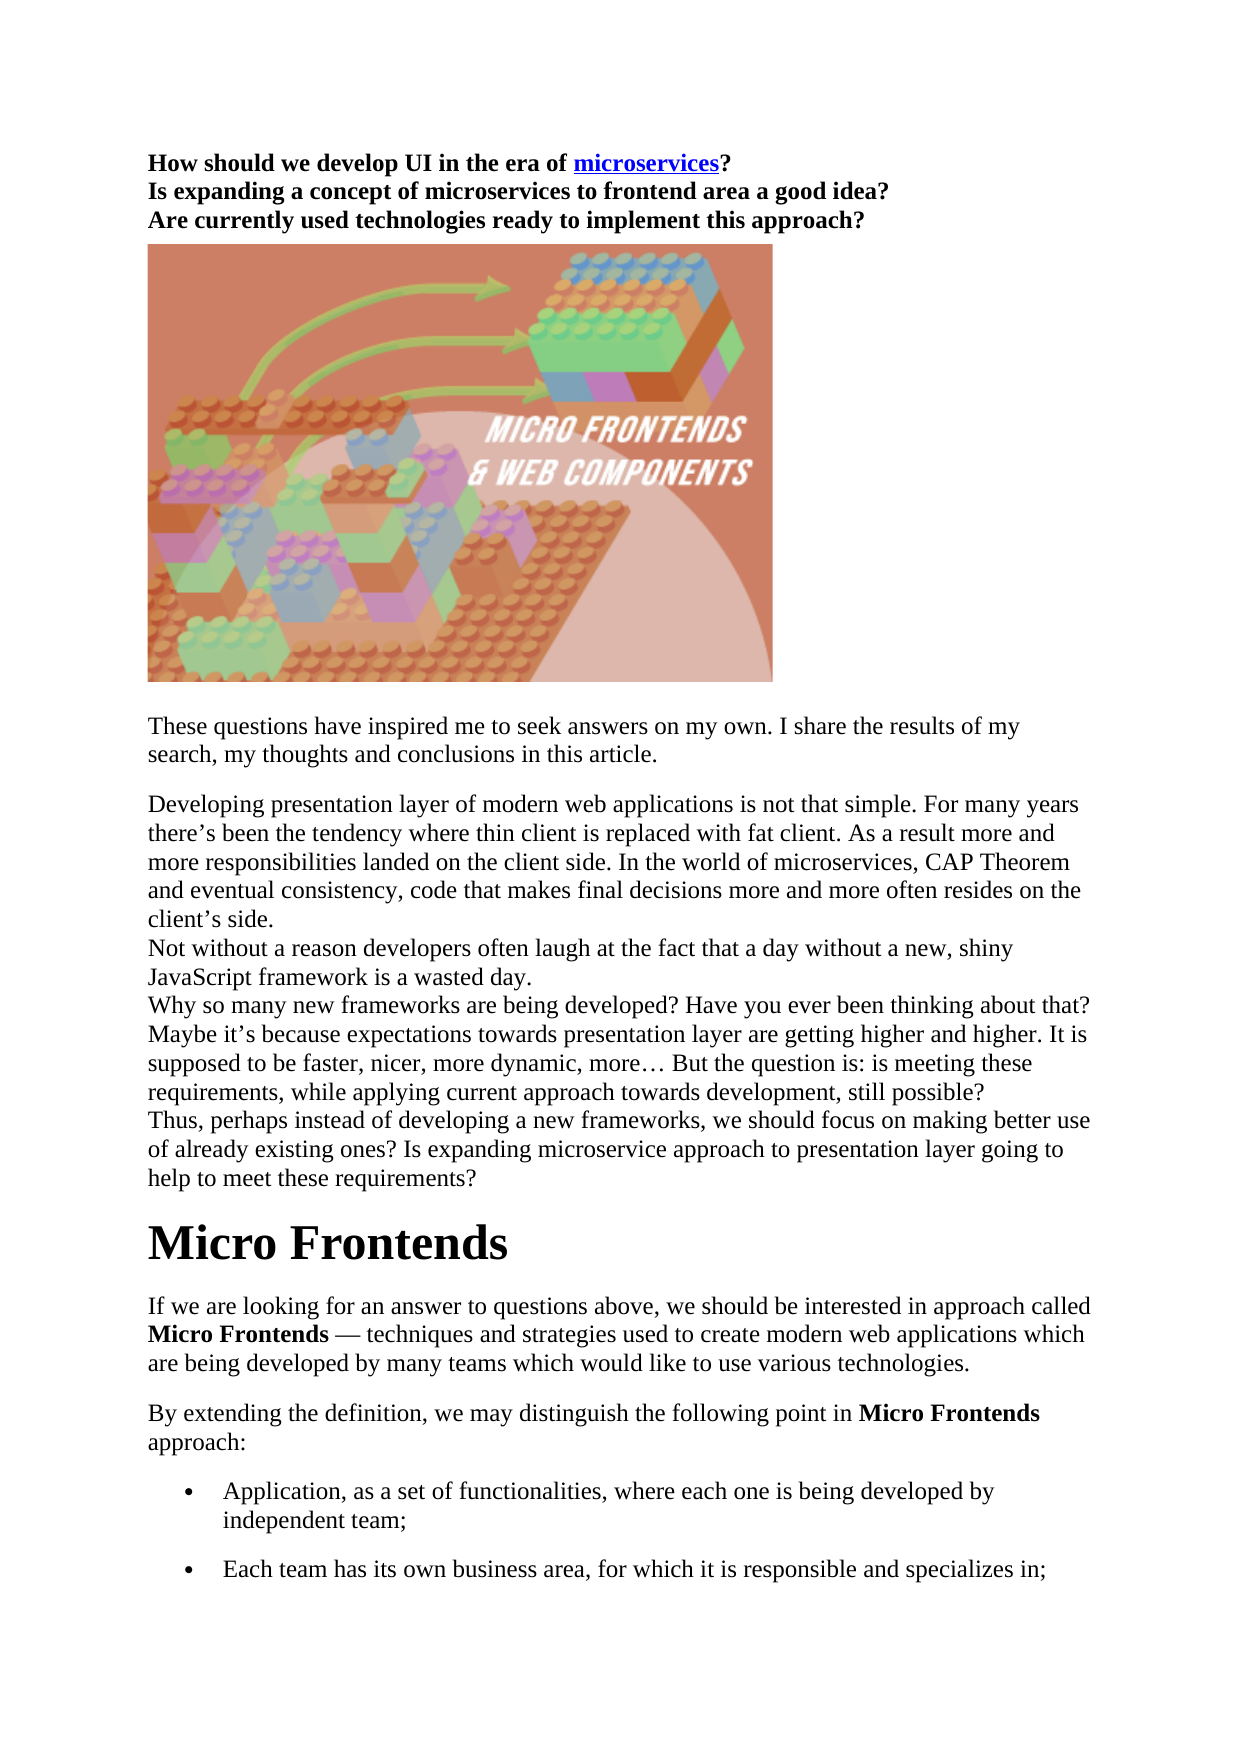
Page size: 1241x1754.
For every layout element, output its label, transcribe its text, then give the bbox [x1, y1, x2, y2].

list Each team has its own business area, for which it is responsible and specializes in; [185, 1554, 1093, 1583]
text By extending the definition, we may distinguish the following point in Micro Frontends approach: [148, 1398, 1093, 1455]
list Application, as a set of functionalities, where each one is being developed by independent team; [185, 1476, 1093, 1534]
text How should we develop UI in the era of microservices? Is expanding a concept of microservices to frontend area a good idea? Are currently used technologies ready to implement this approach? [148, 148, 1093, 234]
subtitle Micro Frontends [148, 1212, 1093, 1270]
text Developing presentation layer of modern web applications is not that simple. For many years there’s been the tendency where thin client is replaced with fat client. As a result more and more responsibilities landed on the client side. In the world of microservices, CAP Theorem and eventual consistency, code that makes final decisions more and more often resides on the client’s side. Not without a reason developers often laugh at the fact that a day without a new, shiny JavaScript framework is a wasted day. Why so many new frameworks are being developed? Have you ever been thinking about that? Maybe it’s because expectations towards presentation layer are getting higher and higher. It is supposed to be faster, nicer, more dynamic, more… But the question is: is meeting these requirements, while applying current approach towards development, still possible? Thus, perhaps instead of developing a new frameworks, we should focus on making better use of already existing ones? Is expanding microservice approach to presentation layer going to help to meet these requirements? [148, 789, 1093, 1192]
text If we are looking for an answer to questions above, we should be interested in approach called Micro Frontends — techniques and strategies used to create modern web applications which are being developed by many teams which would like to use various technologies. [148, 1291, 1093, 1377]
text These questions have inspired me to seek answers on my own. I share the results of my search, my thoughts and conclusions in this article. [148, 711, 1093, 768]
